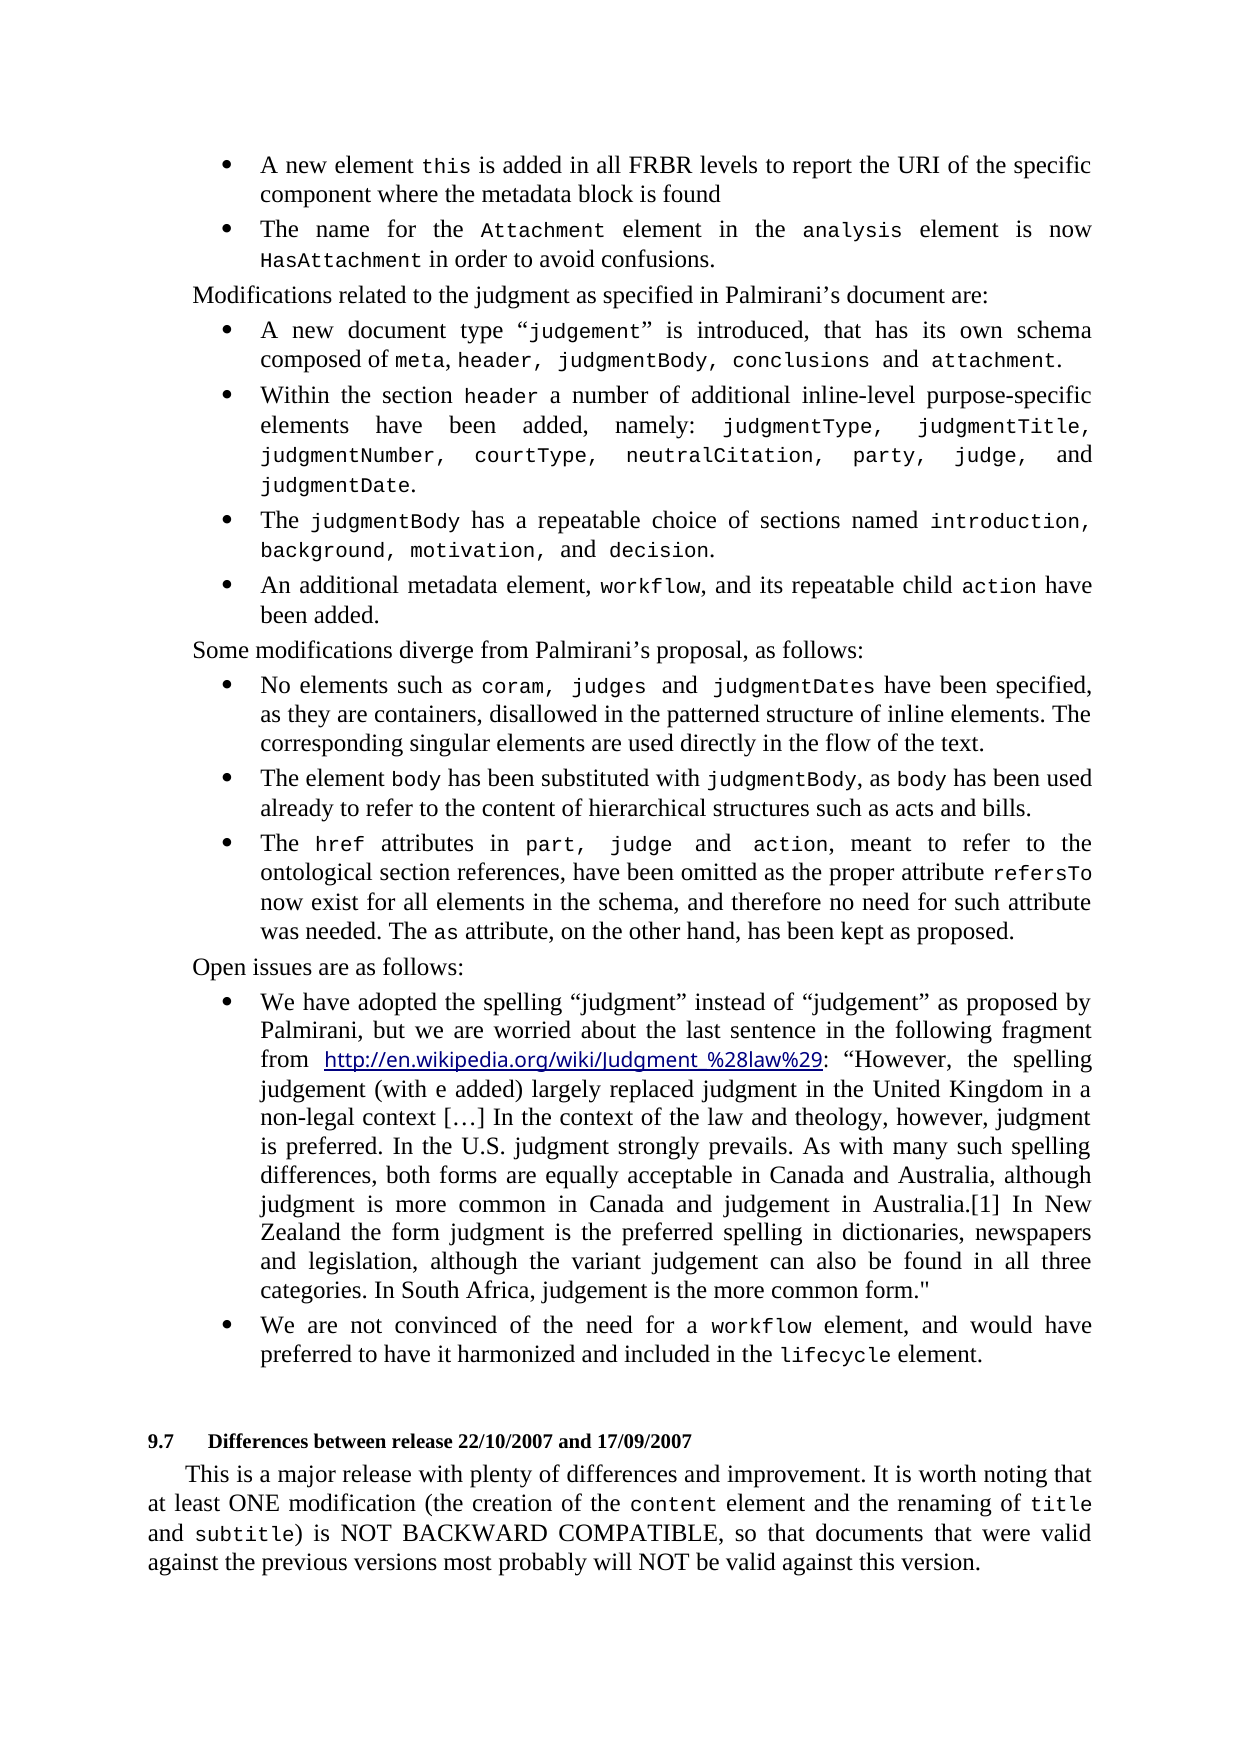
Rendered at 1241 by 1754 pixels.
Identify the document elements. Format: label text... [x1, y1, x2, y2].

list We have adopted the spelling “judgment” instead of “judgement” as proposed by Palmirani, but we are worried about the last sentence in the following fragment from http://en.wikipedia.org/wiki/Judgment_%28law%29: “However, the spelling judgement (with e added) largely replaced judgment in the United Kingdom in a non-legal context […] In the context of the law and theology, however, judgment is preferred. In the U.S. judgment strongly prevails. As with many such spelling differences, both forms are equally acceptable in Canada and Australia, although judgment is more common in Canada and judgement in Australia.[1] In New Zealand the form judgment is the preferred spelling in dictionaries, newspapers and legislation, although the variant judgement can also be found in all three categories. In South Africa, judgement is the more common form." [223, 987, 1092, 1304]
list The name for the Attachment element in the analysis element is now HasAttachment in order to avoid confusions. [222, 214, 1092, 274]
subtitle Differences between release 22/10/2007 and 17/09/2007 [148, 1429, 1092, 1453]
list A new element this is added in all FRBR levels to report the URI of the specific component where the metadata block is found [222, 150, 1092, 208]
list No elements such as coram, judges and judgmentDates have been specified, as they are containers, disallowed in the patterned structure of inline elements. The corresponding singular elements are used directly in the flow of the text. [223, 670, 1092, 757]
text Modifications related to the judgment as specified in Palmirani’s document are: [148, 280, 1092, 309]
list The element body has been substituted with judgmentBody, as body has been used already to refer to the content of hierarchical structures such as acts and bills. [223, 763, 1092, 822]
list We are not convinced of the need for a workflow element, and would have preferred to have it harmonized and included in the lifecycle element. [223, 1310, 1092, 1369]
text This is a major release with plenty of differences and improvement. It is worth noting that at least ONE modification (the creation of the content element and the renaming of title and subtitle) is NOT BACKWARD COMPATIBLE, so that documents that were valid against the previous versions most probably will NOT be valid against this version. [148, 1459, 1092, 1576]
list A new document type “judgement” is introduced, that has its own schema composed of meta, header, judgmentBody, conclusions and attachment. [223, 315, 1092, 374]
list An additional metadata element, workflow, and its repeatable child action have been added. [223, 570, 1092, 629]
text Open issues are as follows: [148, 952, 1092, 980]
text Some modifications diverge from Palmirani’s proposal, as follows: [148, 635, 1092, 664]
list The judgmentBody has a repeatable choice of sections named introduction, background, motivation, and decision. [223, 505, 1092, 564]
list Within the section header a number of additional inline-level purpose-specific elements have been added, namely: judgmentType, judgmentTitle, judgmentNumber, courtType, neutralCitation, party, judge, and judgmentDate. [223, 380, 1092, 499]
list The href attributes in part, judge and action, meant to refer to the ontological section references, have been omitted as the proper attribute refersTo now exist for all elements in the schema, and therefore no need for such attribute was needed. The as attribute, on the other hand, has been kept as proposed. [223, 828, 1092, 945]
